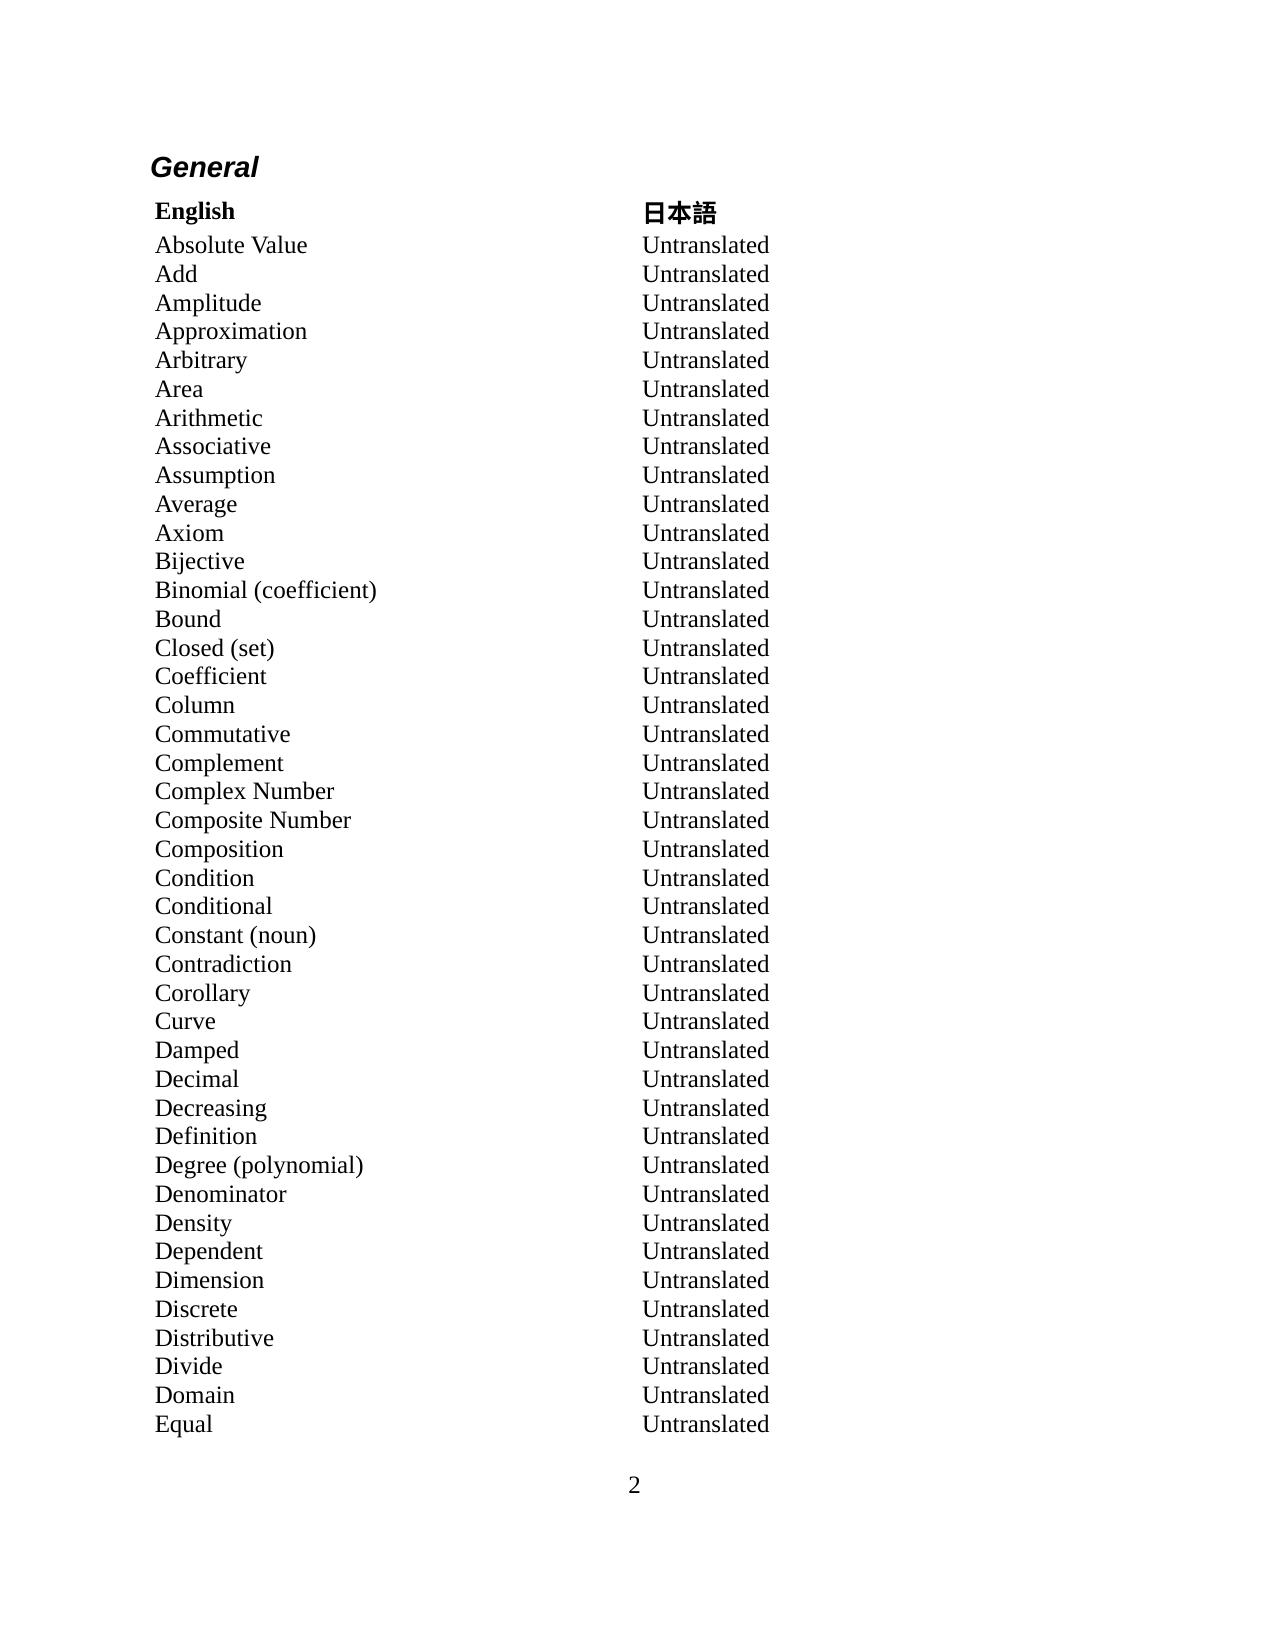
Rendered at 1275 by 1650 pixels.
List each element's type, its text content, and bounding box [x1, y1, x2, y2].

table_cell Untranslated [638, 1323, 1125, 1351]
table_cell Untranslated [638, 1035, 1125, 1064]
table_cell Untranslated [638, 403, 1125, 431]
table_cell Untranslated [638, 1294, 1125, 1323]
table_cell Arithmetic [150, 403, 637, 431]
table_cell Untranslated [638, 230, 1125, 259]
table_cell Untranslated [638, 719, 1125, 748]
table_cell Untranslated [638, 316, 1125, 345]
table_cell Untranslated [638, 863, 1125, 891]
table_cell Conditional [150, 891, 637, 920]
table_cell Decreasing [150, 1093, 637, 1121]
table_cell Untranslated [638, 1179, 1125, 1208]
table_cell Discrete [150, 1294, 637, 1323]
table_cell Assumption [150, 460, 637, 489]
table_cell Arbitrary [150, 345, 637, 374]
table_cell Untranslated [638, 748, 1125, 776]
table_cell Add [150, 259, 637, 288]
table_cell Untranslated [638, 1208, 1125, 1236]
table_cell Untranslated [638, 259, 1125, 288]
table_cell Commutative [150, 719, 637, 748]
table_cell Equal [150, 1409, 637, 1438]
table_cell Domain [150, 1380, 637, 1409]
table_cell Dependent [150, 1236, 637, 1265]
table_cell Contradiction [150, 949, 637, 978]
table_cell Untranslated [638, 805, 1125, 834]
table_cell Untranslated [638, 518, 1125, 546]
table_cell Complement [150, 748, 637, 776]
table_cell Dimension [150, 1265, 637, 1294]
table_cell Untranslated [638, 1150, 1125, 1179]
table_cell Area [150, 374, 637, 403]
table_cell Distributive [150, 1323, 637, 1351]
table_cell Approximation [150, 316, 637, 345]
table_cell Untranslated [638, 1409, 1125, 1438]
table_cell Axiom [150, 518, 637, 546]
table_cell Untranslated [638, 374, 1125, 403]
table_cell Binomial (coefficient) [150, 575, 637, 604]
table_cell Degree (polynomial) [150, 1150, 637, 1179]
table_cell Definition [150, 1121, 637, 1150]
table_cell Untranslated [638, 1006, 1125, 1035]
table_cell Untranslated [638, 633, 1125, 661]
table_cell Composite Number [150, 805, 637, 834]
table_cell Untranslated [638, 920, 1125, 949]
table_cell Column [150, 690, 637, 719]
table_cell Untranslated [638, 546, 1125, 575]
table_cell Untranslated [638, 891, 1125, 920]
table_cell Curve [150, 1006, 637, 1035]
table_cell Untranslated [638, 575, 1125, 604]
table_cell Untranslated [638, 1064, 1125, 1093]
table_cell Bound [150, 604, 637, 633]
table_cell Untranslated [638, 690, 1125, 719]
table_cell Complex Number [150, 776, 637, 805]
table_cell Divide [150, 1351, 637, 1380]
table_cell Untranslated [638, 978, 1125, 1006]
table_cell Damped [150, 1035, 637, 1064]
table_cell Composition [150, 834, 637, 863]
table_cell Untranslated [638, 1236, 1125, 1265]
table_header 日本語 [638, 196, 1125, 230]
table_cell Untranslated [638, 431, 1125, 460]
table_cell Denominator [150, 1179, 637, 1208]
table_cell Untranslated [638, 1351, 1125, 1380]
table_cell Closed (set) [150, 633, 637, 661]
table_cell Untranslated [638, 460, 1125, 489]
table_cell Amplitude [150, 288, 637, 316]
table_cell Untranslated [638, 604, 1125, 633]
table_cell Condition [150, 863, 637, 891]
table_cell Untranslated [638, 1380, 1125, 1409]
table_cell Untranslated [638, 1121, 1125, 1150]
table_cell Untranslated [638, 1093, 1125, 1121]
table_cell Bijective [150, 546, 637, 575]
table_cell Coefficient [150, 661, 637, 690]
table_cell Untranslated [638, 1265, 1125, 1294]
table_cell Untranslated [638, 834, 1125, 863]
table_cell Constant (noun) [150, 920, 637, 949]
table_cell Untranslated [638, 489, 1125, 518]
table_cell Untranslated [638, 949, 1125, 978]
table_cell Density [150, 1208, 637, 1236]
table_cell Decimal [150, 1064, 637, 1093]
subtitle General [150, 150, 1125, 183]
table_cell Untranslated [638, 288, 1125, 316]
table_cell Absolute Value [150, 230, 637, 259]
table_cell Associative [150, 431, 637, 460]
table_cell Corollary [150, 978, 637, 1006]
table_cell Untranslated [638, 776, 1125, 805]
table_cell Average [150, 489, 637, 518]
table_cell Untranslated [638, 661, 1125, 690]
table_cell Untranslated [638, 345, 1125, 374]
table_header English [150, 196, 637, 230]
